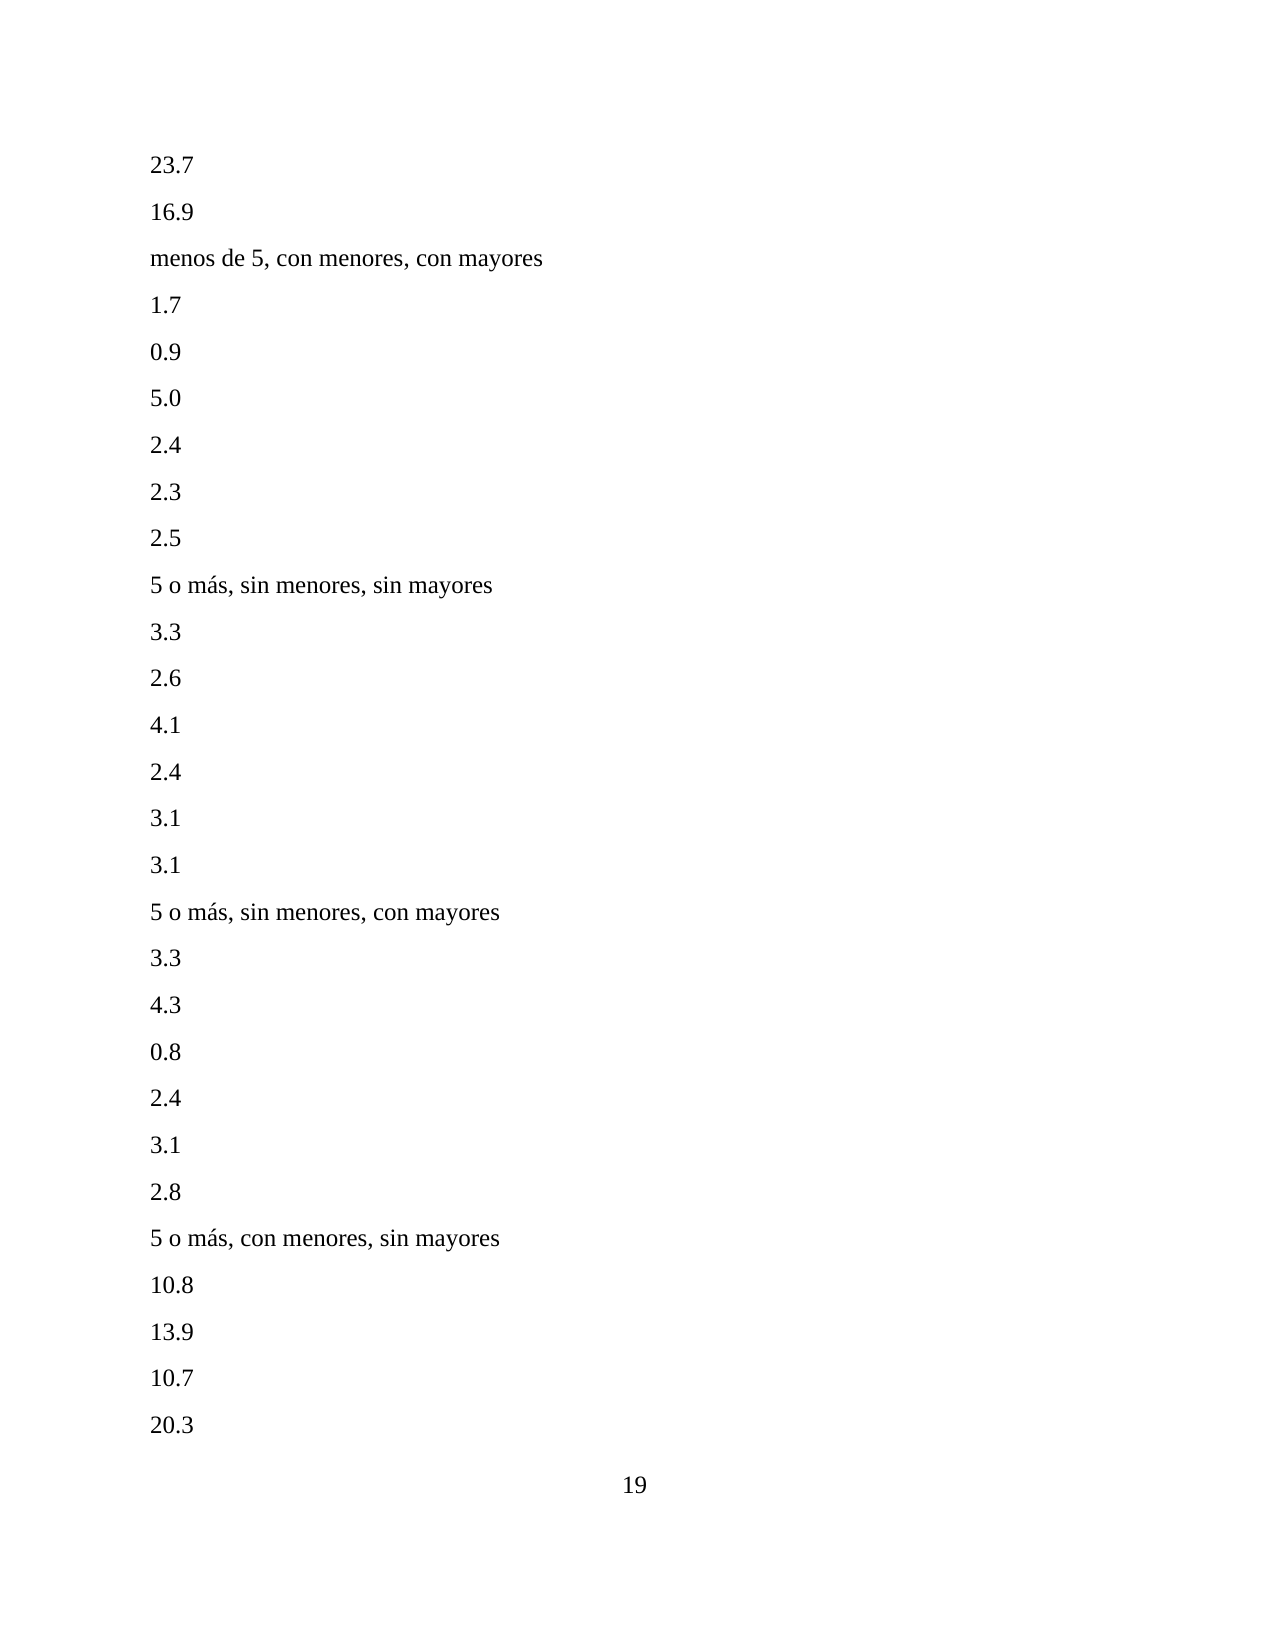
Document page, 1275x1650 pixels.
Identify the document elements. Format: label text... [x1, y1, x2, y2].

text 5 o más, sin menores, con mayores [150, 897, 1125, 925]
text 0.9 [150, 337, 1125, 365]
text 2.3 [150, 477, 1125, 505]
text 20.3 [150, 1410, 1125, 1439]
text 23.7 [150, 150, 1125, 179]
text 2.4 [150, 757, 1125, 785]
text 5 o más, con menores, sin mayores [150, 1223, 1125, 1252]
text menos de 5, con menores, con mayores [150, 243, 1125, 272]
text 3.1 [150, 1130, 1125, 1159]
text 2.6 [150, 663, 1125, 692]
text 5 o más, sin menores, sin mayores [150, 570, 1125, 599]
text 4.1 [150, 710, 1125, 739]
text 10.8 [150, 1270, 1125, 1299]
text 2.5 [150, 523, 1125, 552]
text 0.8 [150, 1037, 1125, 1065]
text 2.4 [150, 1083, 1125, 1112]
text 2.4 [150, 430, 1125, 459]
text 3.1 [150, 850, 1125, 879]
text 13.9 [150, 1317, 1125, 1345]
text 3.1 [150, 803, 1125, 832]
text 5.0 [150, 383, 1125, 412]
text 1.7 [150, 290, 1125, 319]
text 3.3 [150, 617, 1125, 645]
text 4.3 [150, 990, 1125, 1019]
text 2.8 [150, 1177, 1125, 1205]
text 16.9 [150, 197, 1125, 225]
text 10.7 [150, 1363, 1125, 1392]
text 3.3 [150, 943, 1125, 972]
